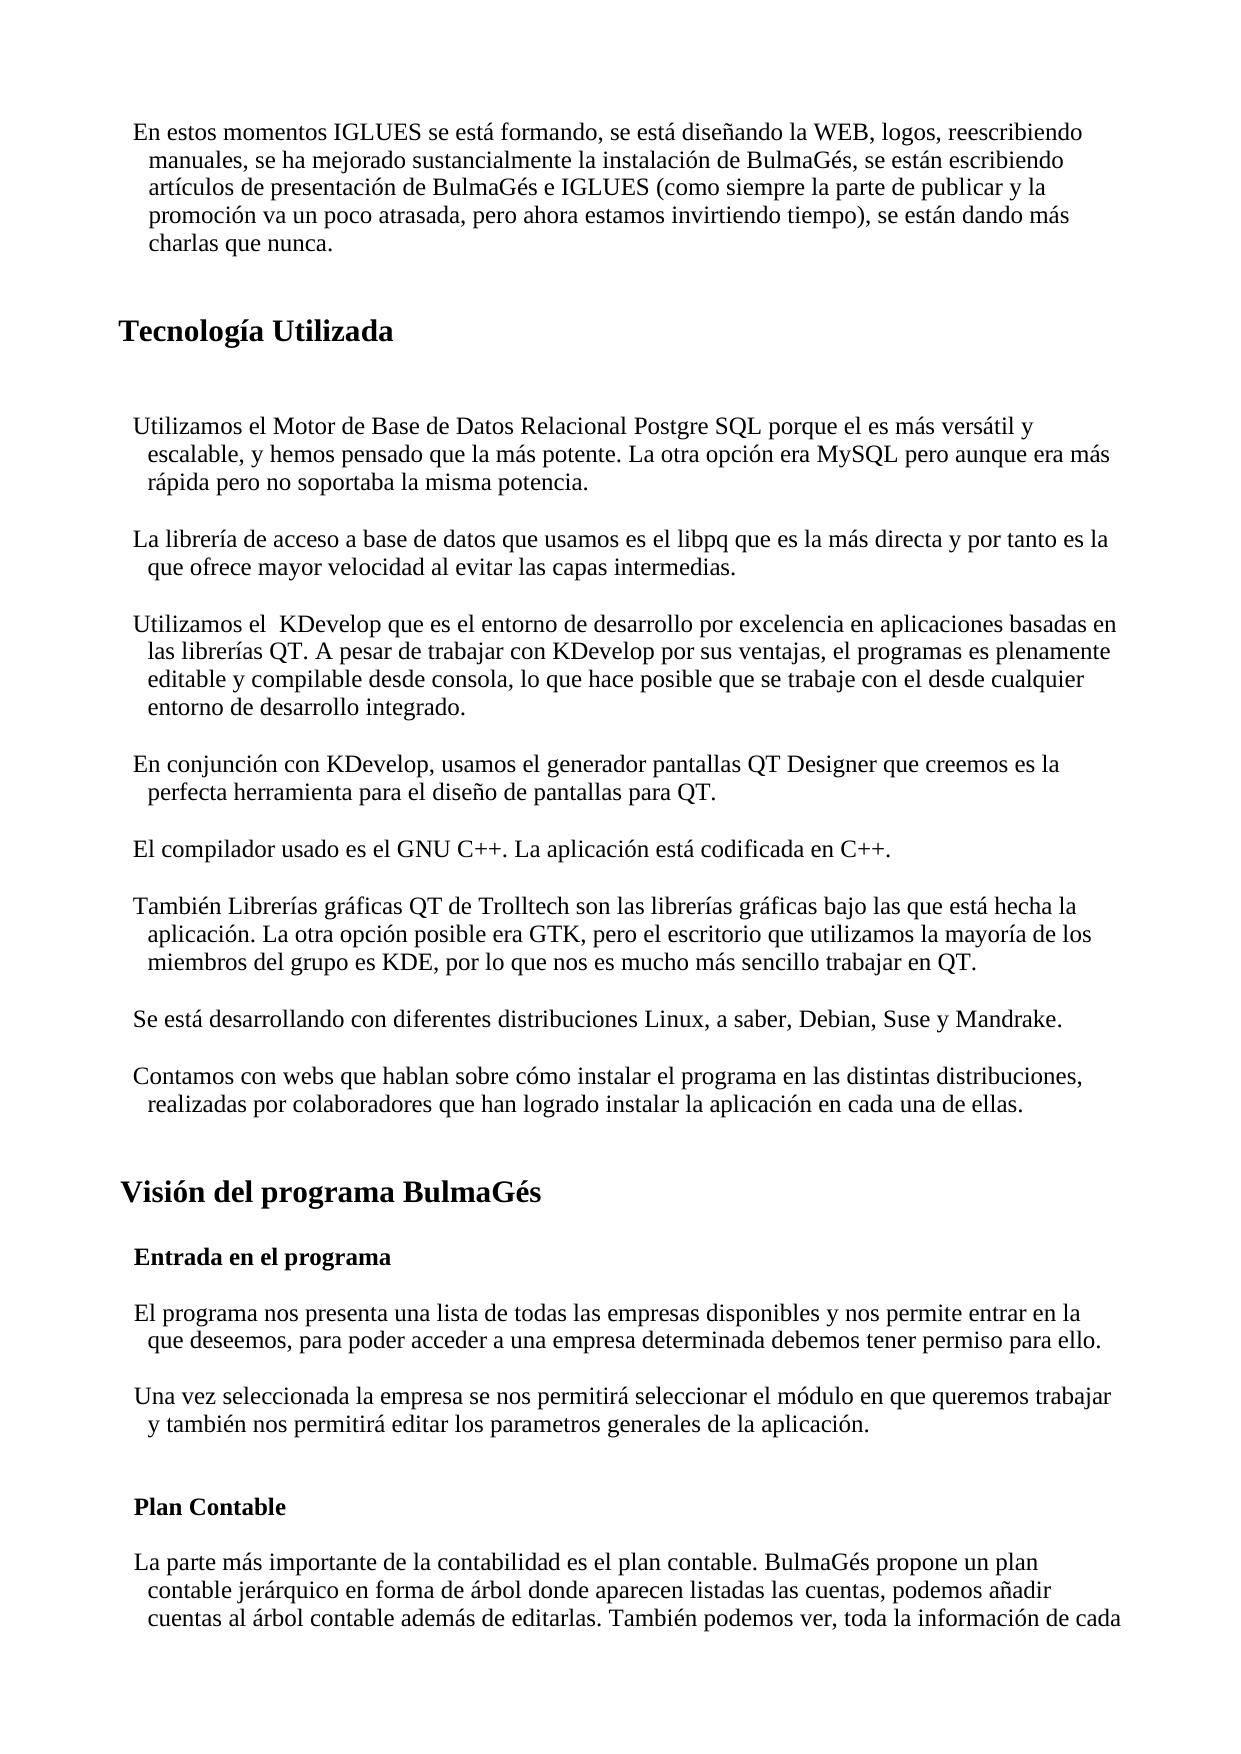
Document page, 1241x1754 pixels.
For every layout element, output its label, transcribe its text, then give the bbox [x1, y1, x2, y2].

text El compilador usado es el GNU C++. La aplicación está codificada en C++. [133, 835, 1122, 863]
text Visión del programa BulmaGés [120, 1174, 1122, 1209]
text También Librerías gráficas QT de Trolltech son las librerías gráficas bajo las que está hecha la aplicación. La otra opción posible era GTK, pero el escritorio que utilizamos la mayoría de los miembros del grupo es KDE, por lo que nos es mucho más sencillo trabajar en QT. [133, 892, 1122, 975]
text Utilizamos el KDevelop que es el entorno de desarrollo por excelencia en aplicaciones basadas en las librerías QT. A pesar de trabajar con KDevelop por sus ventajas, el programas es plenamente editable y compilable desde consola, lo que hace posible que se trabaje con el desde cualquier entorno de desarrollo integrado. [133, 610, 1122, 721]
text Una vez seleccionada la empresa se nos permitirá seleccionar el módulo en que queremos trabajar y también nos permitirá editar los parametros generales de la aplicación. [134, 1382, 1122, 1437]
text La parte más importante de la contabilidad es el plan contable. BulmaGés propone un plan contable jerárquico en forma de árbol donde aparecen listadas las cuentas, podemos añadir cuentas al árbol contable además de editarlas. También podemos ver, toda la información de cada [134, 1548, 1122, 1631]
text Se está desarrollando con diferentes distribuciones Linux, a saber, Debian, Suse y Mandrake. [133, 1005, 1122, 1032]
text Contamos con webs que hablan sobre cómo instalar el programa en las distintas distribuciones, realizadas por colaboradores que han logrado instalar la aplicación en cada una de ellas. [133, 1062, 1122, 1117]
text En estos momentos IGLUES se está formando, se está diseñando la WEB, logos, reescribiendo manuales, se ha mejorado sustancialmente la instalación de BulmaGés, se están escribiendo artículos de presentación de BulmaGés e IGLUES (como siempre la parte de publicar y la promoción va un poco atrasada, pero ahora estamos invirtiendo tiempo), se están dando más charlas que nunca. [133, 118, 1122, 257]
text Entrada en el programa [134, 1243, 1122, 1271]
text Tecnología Utilizada [118, 314, 1122, 348]
text El programa nos presenta una lista de todas las empresas disponibles y nos permite entrar en la que deseemos, para poder acceder a una empresa determinada debemos tener permiso para ello. [134, 1299, 1122, 1354]
text Plan Contable [134, 1493, 1122, 1521]
text La librería de acceso a base de datos que usamos es el libpq que es la más directa y por tanto es la que ofrece mayor velocidad al evitar las capas intermedias. [133, 525, 1122, 580]
text Utilizamos el Motor de Base de Datos Relacional Postgre SQL porque el es más versátil y escalable, y hemos pensado que la más potente. La otra opción era MySQL pero aunque era más rápida pero no soportaba la misma potencia. [133, 412, 1122, 495]
text En conjunción con KDevelop, usamos el generador pantallas QT Designer que creemos es la perfecta herramienta para el diseño de pantallas para QT. [133, 750, 1122, 806]
